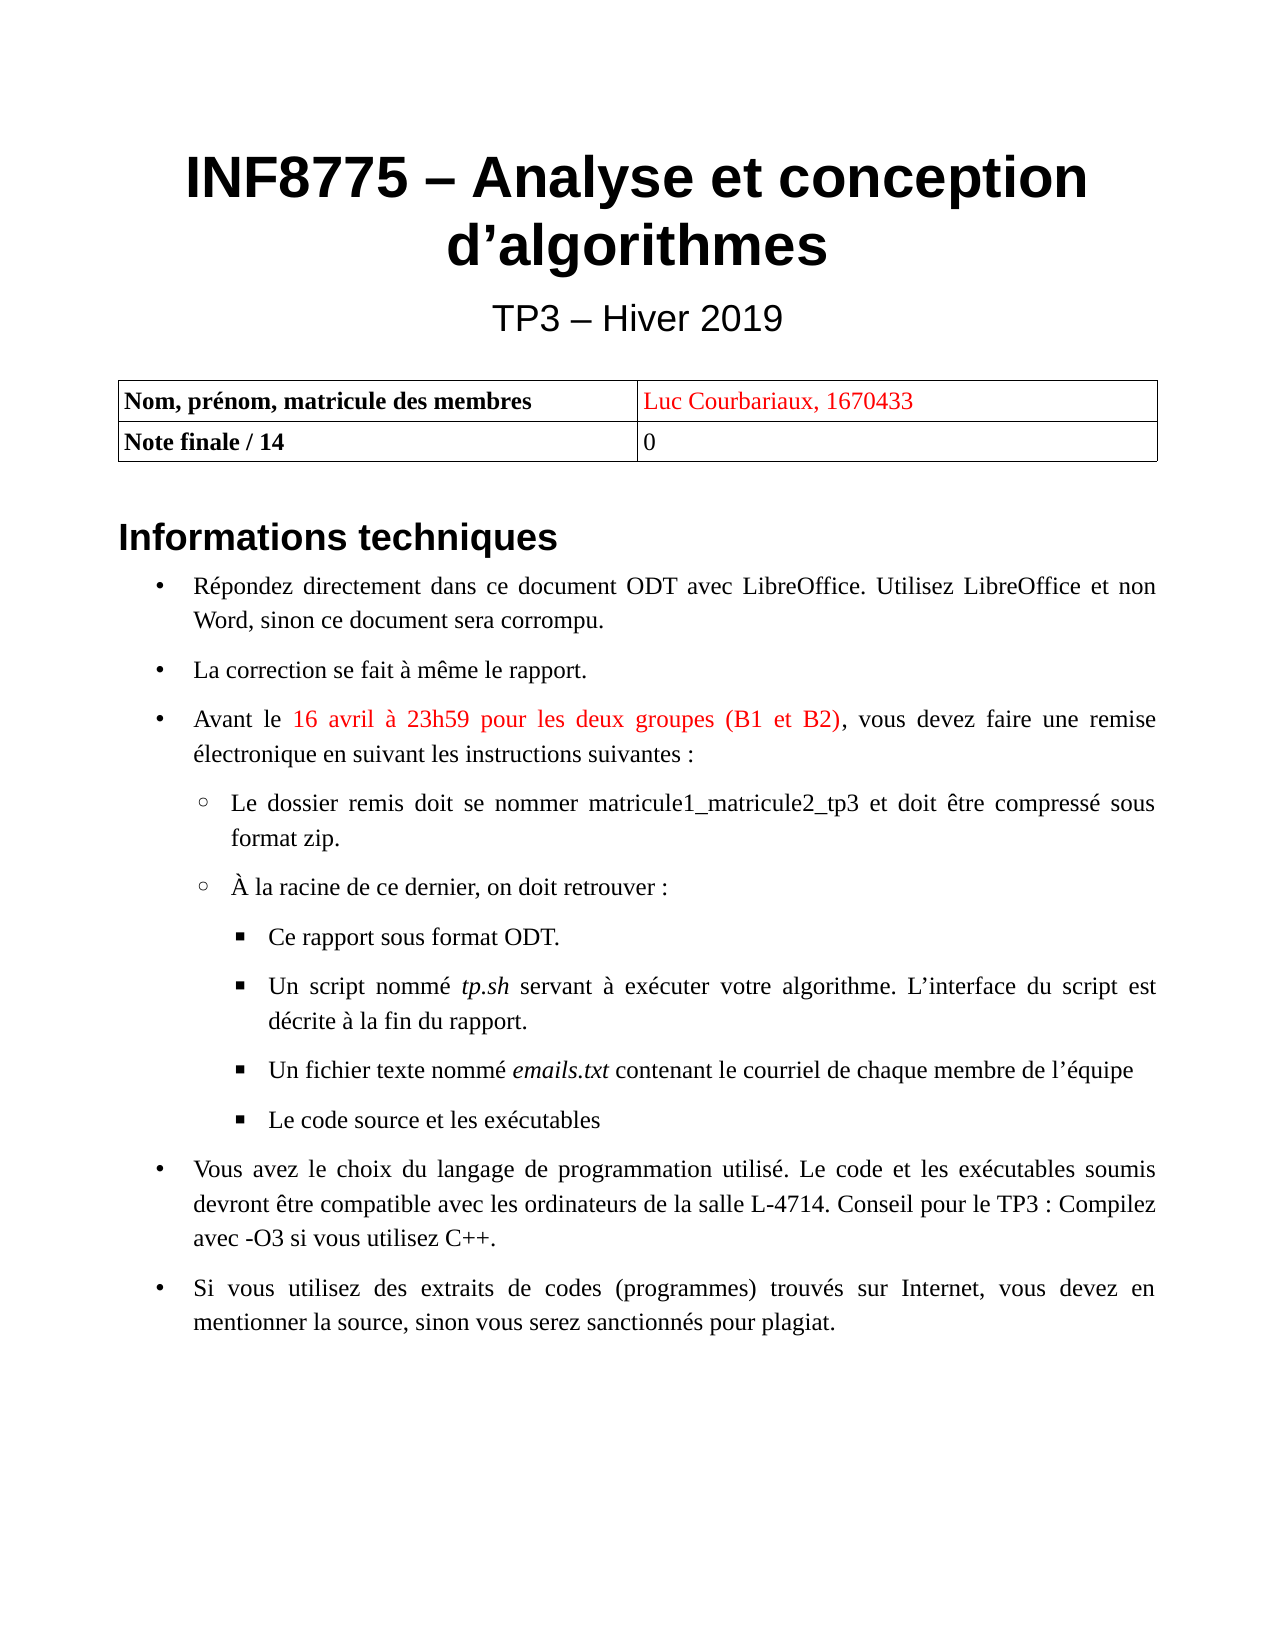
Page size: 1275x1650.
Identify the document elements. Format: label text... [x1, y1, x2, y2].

table_cell 0 [638, 422, 1157, 461]
table_header Nom, prénom, matricule des membres [119, 381, 637, 421]
list Ce rapport sous format ODT. [231, 922, 1157, 951]
list Le code source et les exécutables [231, 1105, 1157, 1133]
subtitle TP3 – Hiver 2019 [118, 296, 1157, 339]
list Un fichier texte nommé emails.txt contenant le courriel de chaque membre de l’équipe [231, 1055, 1157, 1084]
list La correction se fait à même le rapport. [156, 655, 1157, 684]
list Avant le 16 avril à 23h59 pour les deux groupes (B1 et B2), vous devez faire une remise électronique en suivant les instructions suivantes : [156, 704, 1157, 768]
list Le dossier remis doit se nommer matricule1_matricule2_tp3 et doit être compressé sous format zip. [193, 788, 1157, 852]
list Si vous utilisez des extraits de codes (programmes) trouvés sur Internet, vous devez en mentionner la source, sinon vous serez sanctionnés pour plagiat. [156, 1273, 1157, 1336]
list À la racine de ce dernier, on doit retrouver : [193, 872, 1157, 901]
list Répondez directement dans ce document ODT avec LibreOffice. Utilisez LibreOffice et non Word, sinon ce document sera corrompu. [156, 571, 1157, 634]
list Un script nommé tp.sh servant à exécuter votre algorithme. L’interface du script est décrite à la fin du rapport. [231, 971, 1157, 1034]
subtitle Informations techniques [118, 515, 1157, 558]
table_cell Note finale / 14 [119, 422, 637, 461]
table_header Luc Courbariaux, 1670433 [638, 381, 1157, 421]
list Vous avez le choix du langage de programmation utilisé. Le code et les exécutables soumis devront être compatible avec les ordinateurs de la salle L-4714. Conseil pour le TP3 : Compilez avec -O3 si vous utilisez C++. [156, 1154, 1157, 1252]
title INF8775 – Analyse et conception d’algorithmes [118, 143, 1157, 277]
